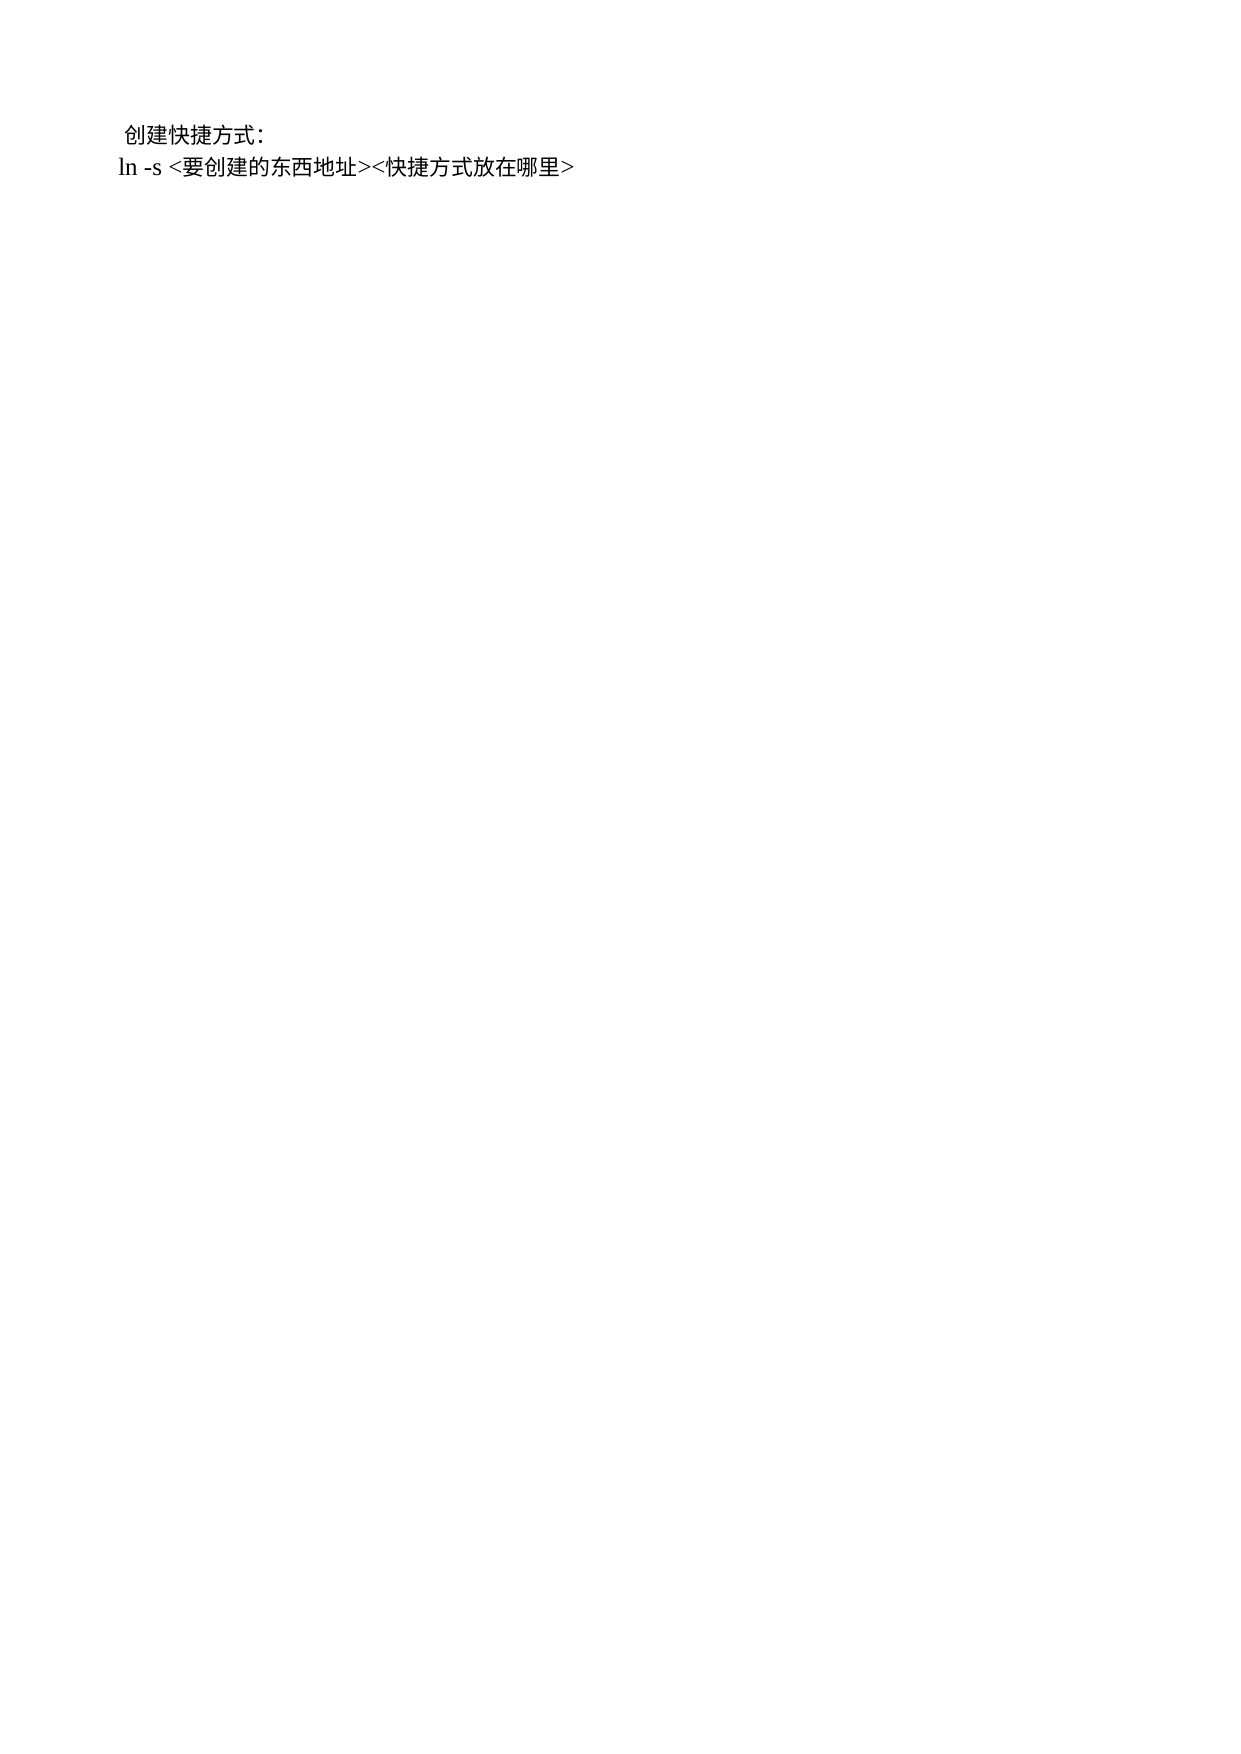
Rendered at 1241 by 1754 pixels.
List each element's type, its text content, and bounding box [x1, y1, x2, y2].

text ln -s <要创建的东西地址><快捷方式放在哪里> [118, 150, 1122, 181]
text 创建快捷方式： [118, 118, 1122, 150]
